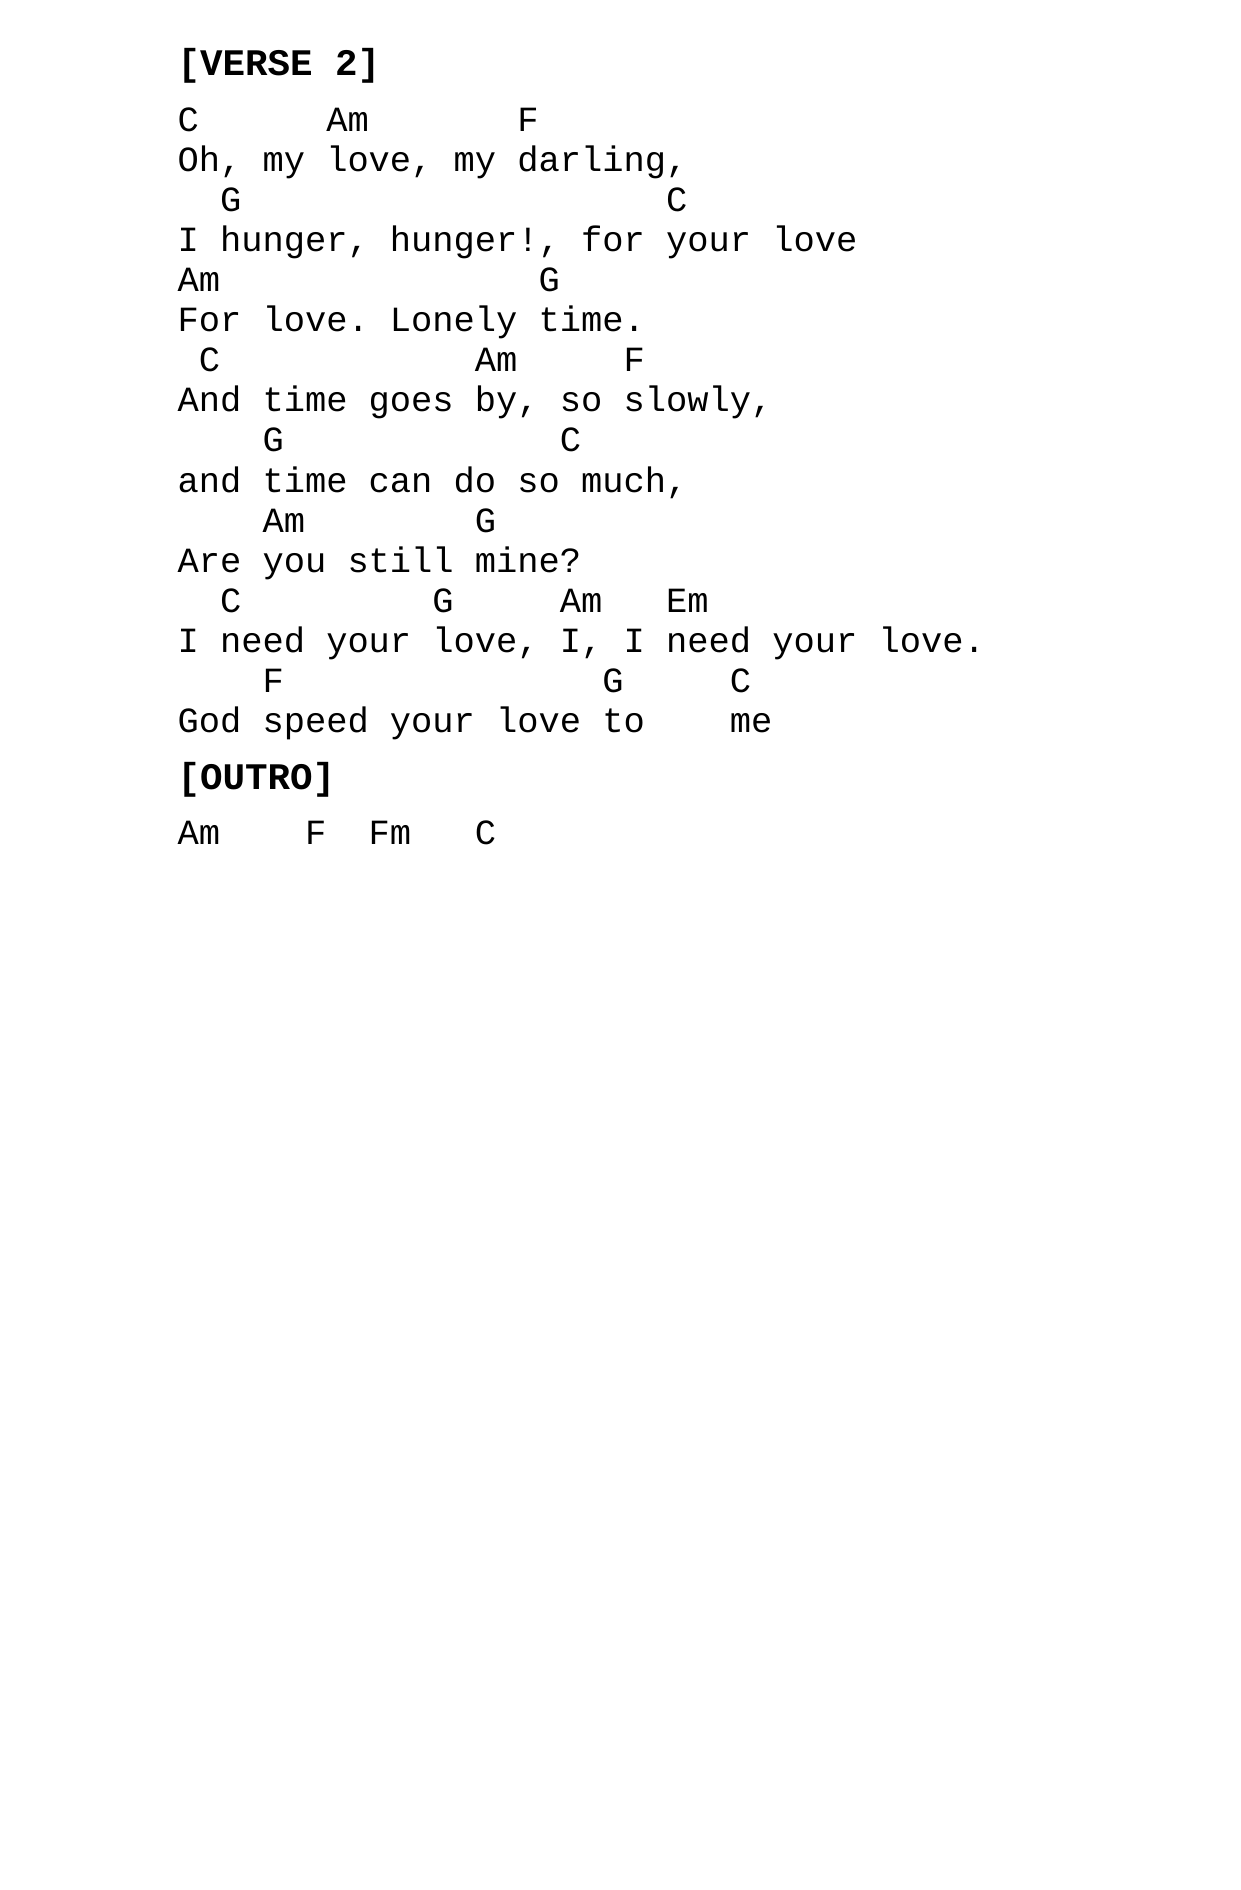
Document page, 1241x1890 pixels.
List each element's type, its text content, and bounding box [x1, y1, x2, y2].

text C Am F [177, 102, 1196, 142]
text I need your love, I, I need your love. [177, 623, 1196, 663]
text C G Am Em [177, 583, 1196, 623]
text I hunger, hunger!, for your love [177, 222, 1196, 262]
text G C [177, 182, 1196, 222]
text Oh, my love, my darling, [177, 142, 1196, 182]
subtitle [OUTRO] [177, 758, 1196, 801]
text Are you still mine? [177, 543, 1196, 583]
text For love. Lonely time. [177, 302, 1196, 342]
text And time goes by, so slowly, [177, 382, 1196, 422]
subtitle [VERSE 2] [177, 44, 1196, 87]
text G C [177, 422, 1196, 462]
text Am F Fm C [177, 815, 1196, 855]
text Am G [177, 262, 1196, 302]
text and time can do so much, [177, 462, 1196, 503]
text Am G [177, 503, 1196, 543]
text F G C [177, 663, 1196, 703]
text C Am F [177, 342, 1196, 382]
text God speed your love to me [177, 703, 1196, 743]
